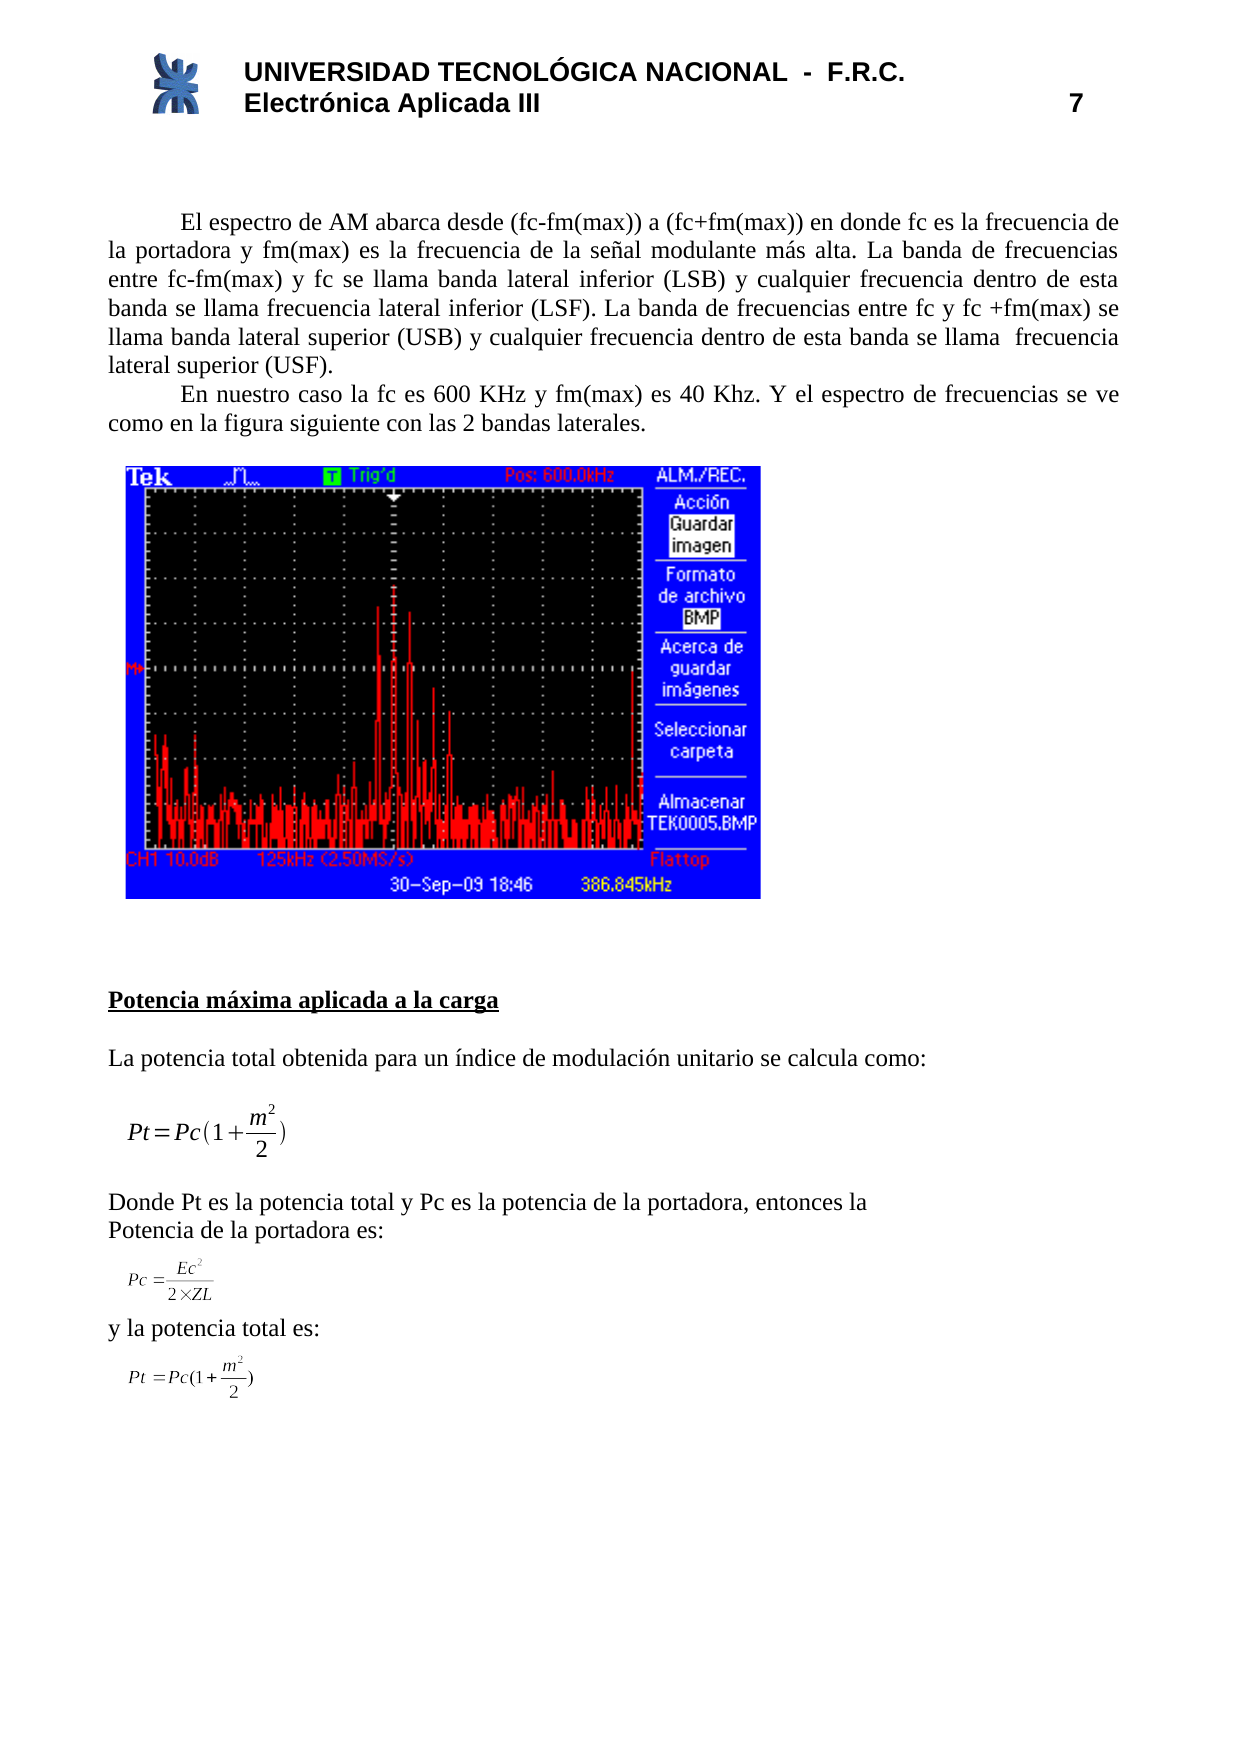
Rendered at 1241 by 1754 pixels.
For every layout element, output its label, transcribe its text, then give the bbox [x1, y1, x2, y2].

text En nuestro caso la fc es 600 KHz y fm(max) es 40 Khz. Y el espectro de frecuencias se ve como en la figura siguiente con las 2 bandas laterales. [108, 379, 1120, 437]
text y la potencia total es: [108, 1313, 1120, 1342]
text La potencia total obtenida para un índice de modulación unitario se calcula como: [108, 1043, 1120, 1071]
picture [149, 53, 200, 115]
text Potencia de la portadora es: [108, 1215, 1120, 1244]
text Donde Pt es la potencia total y Pc es la potencia de la portadora, entonces la [108, 1187, 1120, 1215]
text Potencia máxima aplicada a la carga [108, 985, 1120, 1014]
text El espectro de AM abarca desde (fc-fm(max)) a (fc+fm(max)) en donde fc es la frecuencia de la portadora y fm(max) es la frecuencia de la señal modulante más alta. La banda de frecuencias entre fc-fm(max) y fc se llama banda lateral inferior (LSB) y cualquier frecuencia dentro de esta banda se llama frecuencia lateral inferior (LSF). La banda de frecuencias entre fc y fc +fm(max) se llama banda lateral superior (USB) y cualquier frecuencia dentro de esta banda se llama frecuencia lateral superior (USF). [108, 207, 1120, 379]
picture [125, 466, 761, 899]
